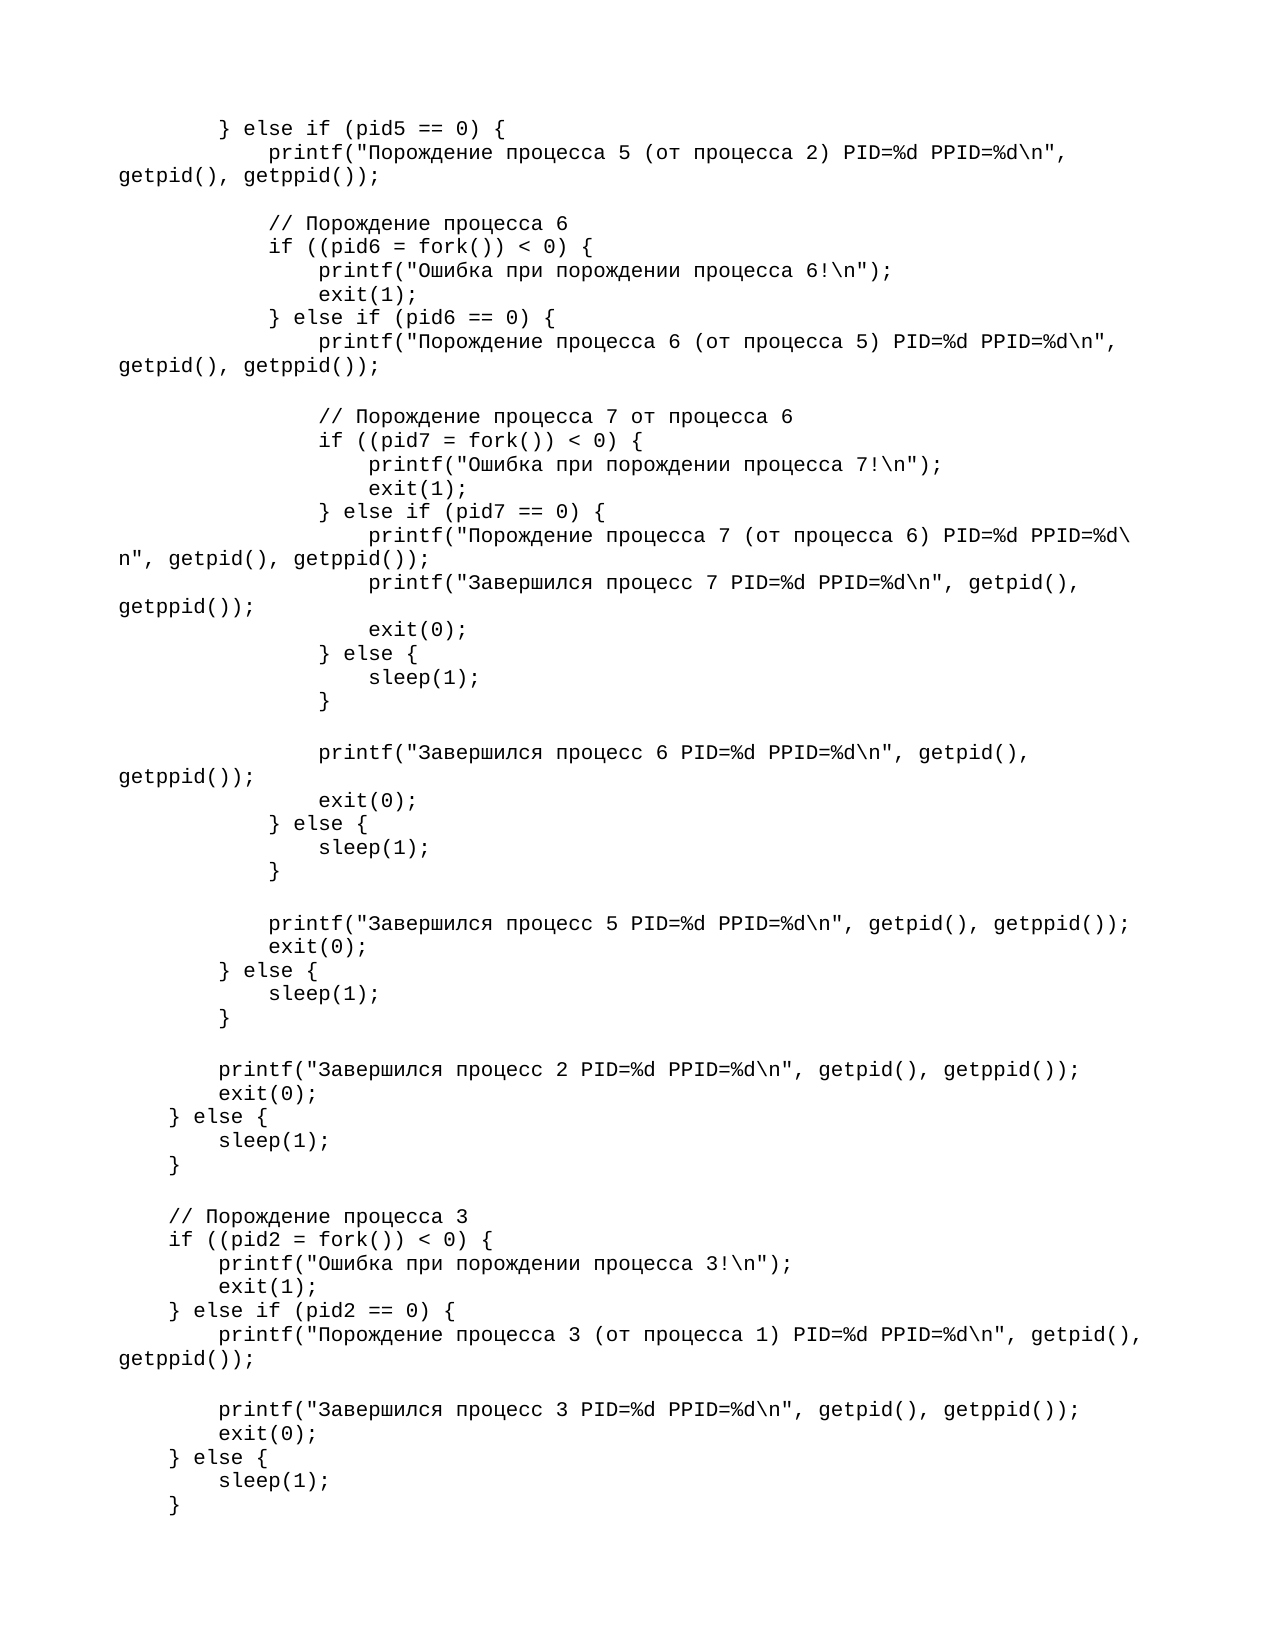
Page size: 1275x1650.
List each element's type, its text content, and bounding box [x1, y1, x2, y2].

text sleep(1); [118, 1130, 1157, 1154]
text if ((pid7 = fork()) < 0) { [118, 430, 1157, 454]
text printf("Завершился процесс 2 PID=%d PPID=%d\n", getpid(), getppid()); [118, 1059, 1157, 1083]
text sleep(1); [118, 837, 1157, 861]
text printf("Порождение процесса 5 (от процесса 2) PID=%d PPID=%d\n", getpid(), getppid()); [118, 142, 1157, 189]
text exit(0); [118, 936, 1157, 960]
text sleep(1); [118, 983, 1157, 1007]
text } [118, 1154, 1157, 1177]
text exit(1); [118, 477, 1157, 501]
text } [118, 1007, 1157, 1031]
text sleep(1); [118, 1470, 1157, 1494]
text } else if (pid7 == 0) { [118, 501, 1157, 525]
text printf("Завершился процесс 5 PID=%d PPID=%d\n", getpid(), getppid()); [118, 912, 1157, 936]
text exit(1); [118, 284, 1157, 307]
text printf("Ошибка при порождении процесса 6!\n"); [118, 260, 1157, 284]
text } else if (pid2 == 0) { [118, 1300, 1157, 1324]
text printf("Порождение процесса 6 (от процесса 5) PID=%d PPID=%d\n", getpid(), getppid()); [118, 331, 1157, 378]
text } [118, 1494, 1157, 1518]
text // Порождение процесса 7 от процесса 6 [118, 407, 1157, 430]
text printf("Порождение процесса 7 (от процесса 6) PID=%d PPID=%d\n", getpid(), getppid()); [118, 525, 1157, 572]
text // Порождение процесса 6 [118, 213, 1157, 236]
text printf("Порождение процесса 3 (от процесса 1) PID=%d PPID=%d\n", getpid(), getppid()); [118, 1324, 1157, 1371]
text printf("Завершился процесс 7 PID=%d PPID=%d\n", getpid(), getppid()); [118, 572, 1157, 619]
text exit(0); [118, 789, 1157, 813]
text sleep(1); [118, 667, 1157, 690]
text } else { [118, 960, 1157, 983]
text } else if (pid6 == 0) { [118, 307, 1157, 331]
text printf("Завершился процесс 6 PID=%d PPID=%d\n", getpid(), getppid()); [118, 742, 1157, 789]
text if ((pid2 = fork()) < 0) { [118, 1229, 1157, 1253]
text } [118, 690, 1157, 714]
text } else { [118, 643, 1157, 667]
text } [118, 861, 1157, 884]
text } else { [118, 813, 1157, 837]
text exit(0); [118, 619, 1157, 643]
text } else { [118, 1106, 1157, 1130]
text exit(0); [118, 1083, 1157, 1106]
text printf("Завершился процесс 3 PID=%d PPID=%d\n", getpid(), getppid()); [118, 1399, 1157, 1423]
text if ((pid6 = fork()) < 0) { [118, 236, 1157, 260]
text exit(0); [118, 1423, 1157, 1447]
text // Порождение процесса 3 [118, 1206, 1157, 1229]
text exit(1); [118, 1277, 1157, 1300]
text } else if (pid5 == 0) { [118, 118, 1157, 142]
text } else { [118, 1447, 1157, 1470]
text printf("Ошибка при порождении процесса 7!\n"); [118, 454, 1157, 477]
text printf("Ошибка при порождении процесса 3!\n"); [118, 1253, 1157, 1277]
